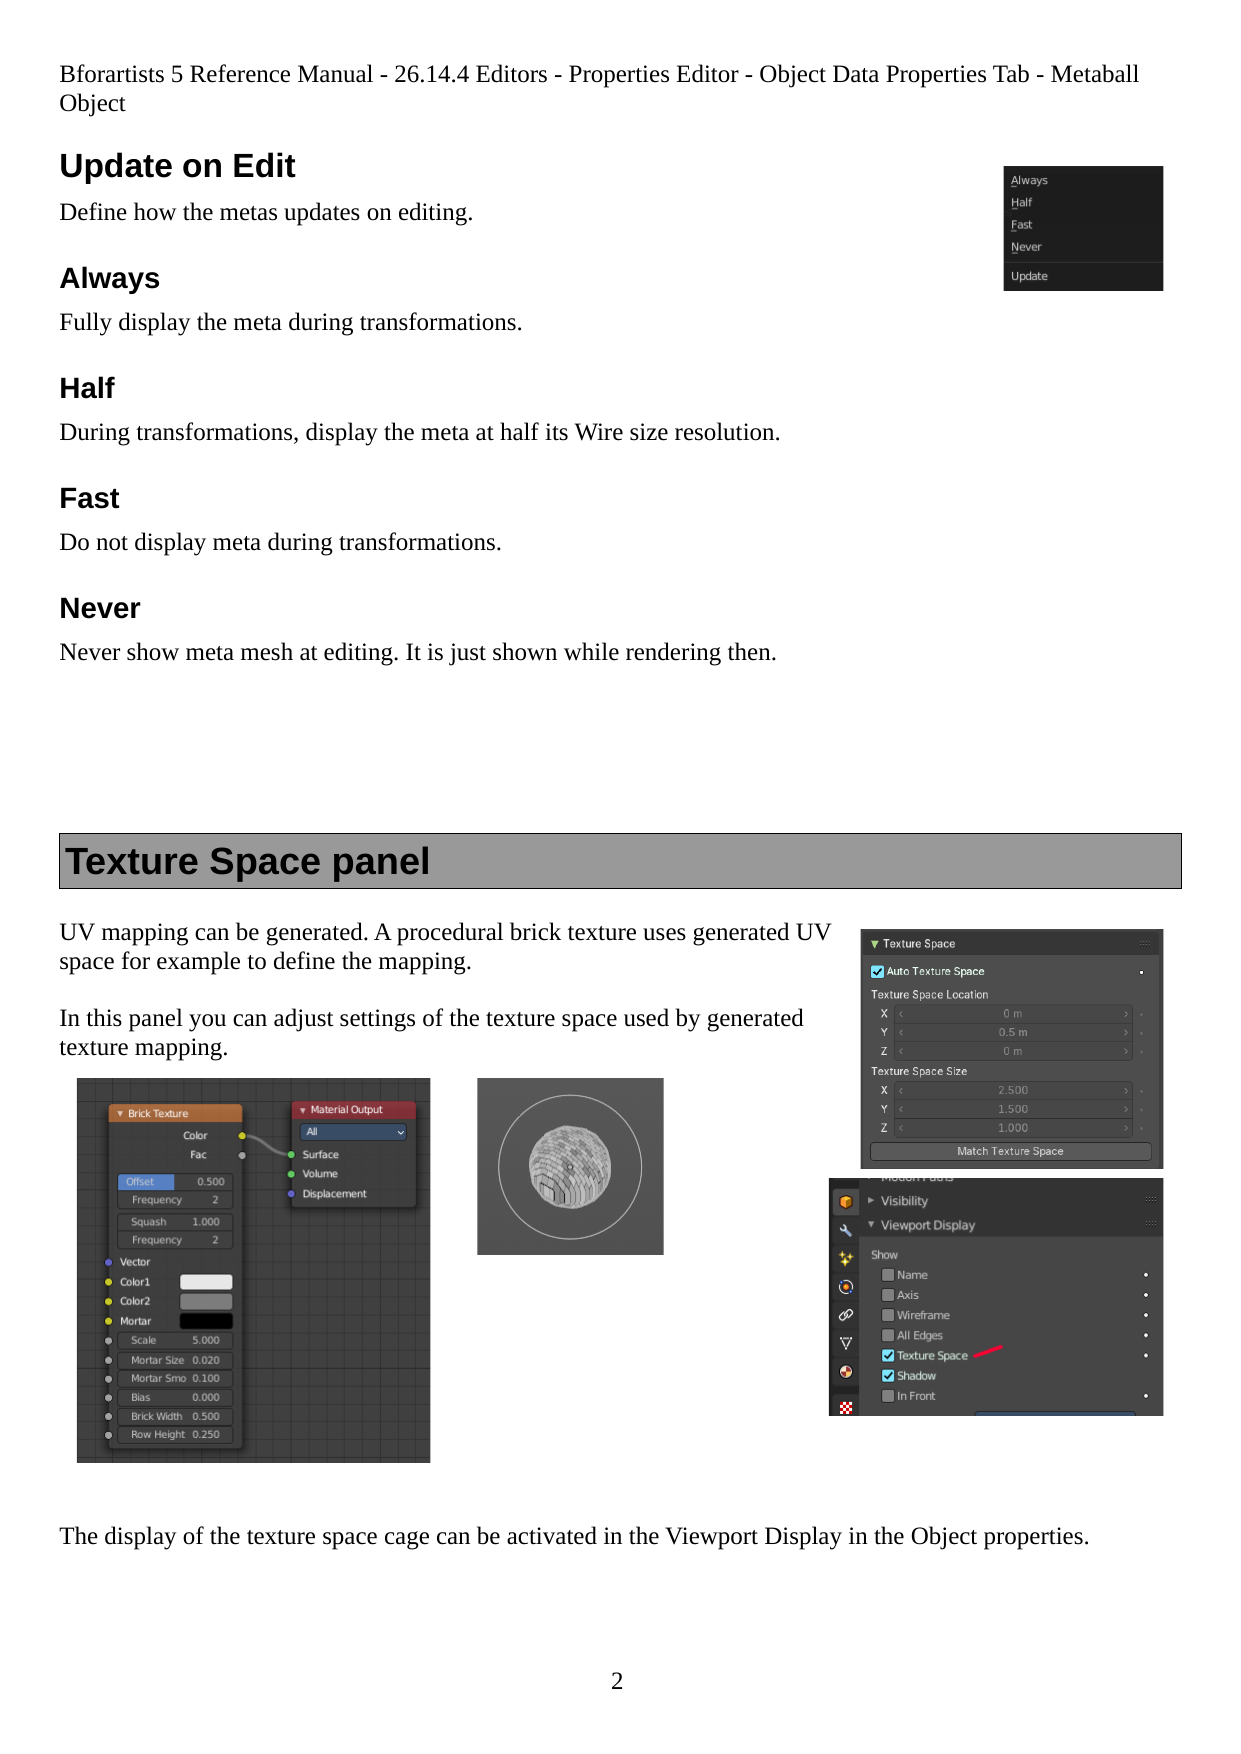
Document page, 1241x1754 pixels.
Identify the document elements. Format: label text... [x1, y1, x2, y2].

text In this panel you can adjust settings of the texture space used by generated texture mapping. [59, 1003, 860, 1061]
picture [1003, 166, 1164, 291]
picture [76, 1078, 431, 1463]
subtitle Update on Edit [59, 146, 1181, 185]
text During transformations, display the meta at half its Wire size resolution. [59, 417, 1181, 446]
picture [828, 1178, 1164, 1416]
picture [860, 929, 1164, 1169]
text The display of the texture space cage can be activated in the Viewport Display in the Object properties. [59, 1521, 1181, 1549]
text Define how the metas updates on editing. [59, 197, 1003, 226]
text Fully display the meta during transformations. [59, 307, 1181, 336]
text UV mapping can be generated. A procedural brick texture uses generated UV space for example to define the mapping. [59, 917, 1181, 974]
subtitle Always [59, 261, 1181, 294]
text Do not display meta during transformations. [59, 527, 1181, 556]
subtitle Never [59, 591, 1181, 624]
text Never show meta mesh at editing. It is just shown while rendering then. [59, 637, 1181, 666]
table_header Texture Space panel [60, 834, 1181, 888]
subtitle Half [59, 371, 1181, 404]
subtitle Fast [59, 481, 1181, 514]
